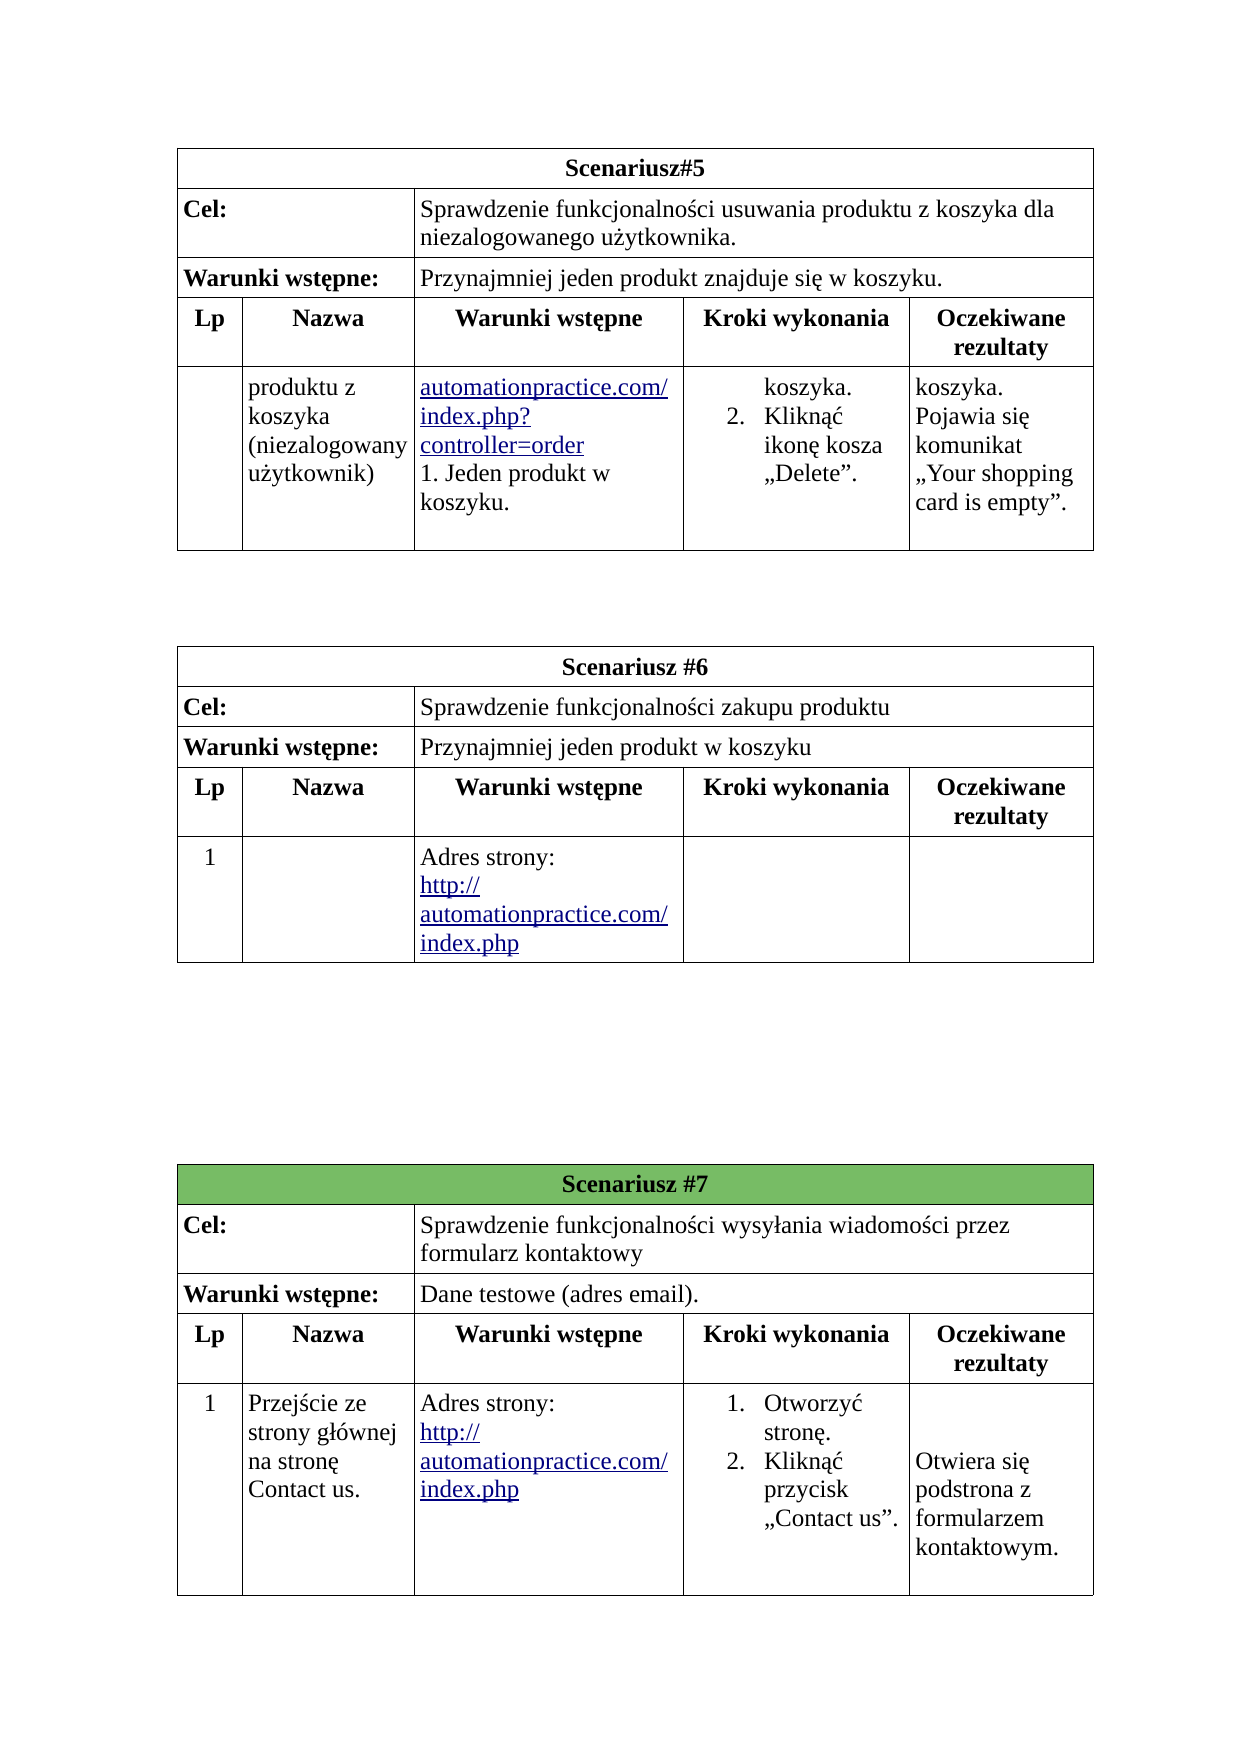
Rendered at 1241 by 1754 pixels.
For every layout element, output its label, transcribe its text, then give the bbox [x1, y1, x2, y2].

table_cell Adres strony: http://automationpractice.com/index.php [415, 1384, 683, 1595]
table_cell Cel: [178, 687, 414, 726]
table_cell [910, 837, 1093, 962]
table_cell Nazwa [243, 298, 414, 366]
table_cell [243, 837, 414, 962]
table_cell Otworzyć stronę koszyka. Kliknąć ikonę kosza „Delete”. [684, 367, 909, 550]
table_header Scenariusz #7 [178, 1165, 1093, 1204]
table_cell Oczekiwane rezultaty [910, 298, 1093, 366]
table_cell Warunki wstępne [415, 298, 683, 366]
table_cell Cel: [178, 189, 414, 257]
table_cell Przynajmniej jeden produkt znajduje się w koszyku. [415, 258, 1093, 297]
table_header Scenariusz#5 [178, 149, 1093, 188]
table_cell Adres strony: http://automationpractice.com/index.php [415, 837, 683, 962]
table_cell Warunki wstępne [415, 768, 683, 836]
table_cell Sprawdzenie funkcjonalności zakupu produktu [415, 687, 1093, 726]
table_cell [178, 367, 242, 550]
table_cell 1 [178, 1384, 242, 1595]
table_cell Warunki wstępne: [178, 258, 414, 297]
table_cell automationpractice.com/index.php?controller=order 1. Jeden produkt w koszyku. [415, 367, 683, 550]
table_cell Warunki wstępne [415, 1314, 683, 1382]
table_cell Sprawdzenie funkcjonalności wysyłania wiadomości przez formularz kontaktowy [415, 1205, 1093, 1273]
table_cell Kroki wykonania [684, 1314, 909, 1382]
table_cell koszyka. Pojawia się komunikat „Your shopping card is empty”. [910, 367, 1093, 550]
table_cell Otworzyć stronę. Kliknąć przycisk „Contact us”. [684, 1384, 909, 1595]
table_cell Kroki wykonania [684, 768, 909, 836]
table_cell Oczekiwane rezultaty [910, 1314, 1093, 1382]
table_cell Przynajmniej jeden produkt w koszyku [415, 727, 1093, 767]
table_cell Oczekiwane rezultaty [910, 768, 1093, 836]
table_cell Sprawdzenie funkcjonalności usuwania produktu z koszyka dla niezalogowanego użytkownika. [415, 189, 1093, 257]
table_cell Dane testowe (adres email). [415, 1274, 1093, 1313]
table_cell [684, 837, 909, 962]
table_cell Nazwa [243, 768, 414, 836]
table_cell Lp [178, 298, 242, 366]
table_cell produktu z koszyka (niezalogowany użytkownik) [243, 367, 414, 550]
table_cell Warunki wstępne: [178, 1274, 414, 1313]
table_cell Lp [178, 1314, 242, 1382]
table_cell Nazwa [243, 1314, 414, 1382]
table_cell Przejście ze strony głównej na stronę Contact us. [243, 1384, 414, 1595]
table_cell Cel: [178, 1205, 414, 1273]
table_cell Kroki wykonania [684, 298, 909, 366]
table_cell Otwiera się podstrona z formularzem kontaktowym. [910, 1384, 1093, 1595]
table_header Scenariusz #6 [178, 647, 1093, 686]
table_cell Lp [178, 768, 242, 836]
table_cell 1 [178, 837, 242, 962]
table_cell Warunki wstępne: [178, 727, 414, 767]
